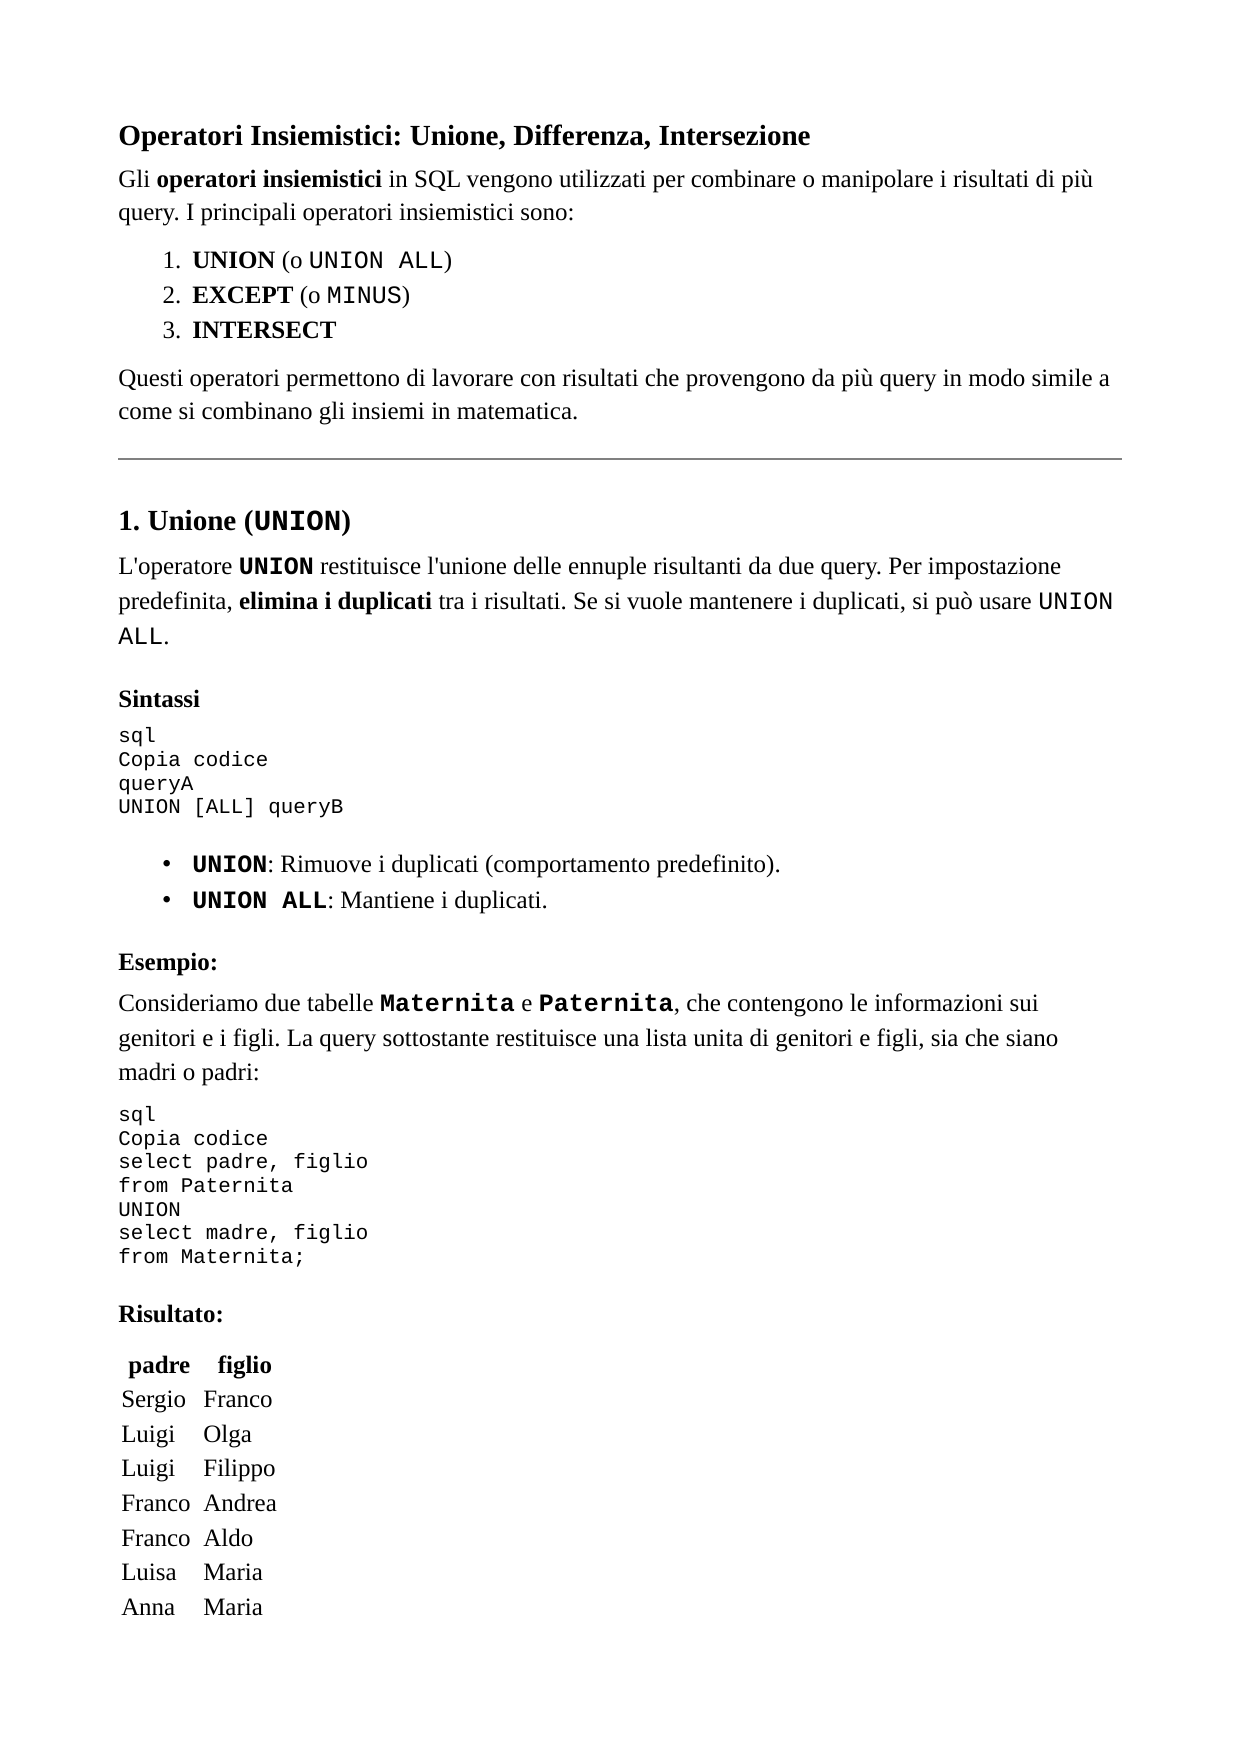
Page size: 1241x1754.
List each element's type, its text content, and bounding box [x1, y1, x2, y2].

table_cell Filippo [200, 1451, 289, 1485]
table_cell Luisa [118, 1554, 200, 1589]
list UNION ALL: Mantiene i duplicati. [162, 885, 1122, 916]
text UNION [118, 1199, 1122, 1222]
text Questi operatori permettono di lavorare con risultati che provengono da più query in modo simile a come si combinano gli insiemi in matematica. [118, 363, 1122, 425]
text from Maternita; [118, 1246, 1122, 1270]
table_cell Olga [200, 1416, 289, 1451]
table_cell Aldo [200, 1520, 289, 1554]
text select madre, figlio [118, 1222, 1122, 1246]
text Copia codice [118, 1128, 1122, 1151]
list EXCEPT (o MINUS) [162, 280, 1122, 311]
text sql [118, 725, 1122, 749]
text sql [118, 1104, 1122, 1128]
table_cell Maria [200, 1554, 289, 1589]
text L'operatore UNION restituisce l'unione delle ennuple risultanti da due query. Per impostazione predefinita, elimina i duplicati tra i risultati. Se si vuole mantenere i duplicati, si può usare UNION ALL. [118, 551, 1122, 652]
text Consideriamo due tabelle Maternita e Paternita, che contengono le informazioni sui genitori e i figli. La query sottostante restituisce una lista unita di genitori e figli, sia che siano madri o padri: [118, 988, 1122, 1085]
text UNION [ALL] queryB [118, 796, 1122, 820]
table_cell Anna [118, 1589, 200, 1623]
table_header padre [118, 1347, 200, 1381]
table_cell Franco [200, 1381, 289, 1416]
list UNION: Rimuove i duplicati (comportamento predefinito). [162, 849, 1122, 880]
table_cell Maria [200, 1589, 289, 1623]
subtitle Esempio: [118, 947, 1122, 976]
subtitle Sintassi [118, 684, 1122, 713]
text from Paternita [118, 1175, 1122, 1199]
table_cell Sergio [118, 1381, 200, 1416]
text Gli operatori insiemistici in SQL vengono utilizzati per combinare o manipolare i risultati di più query. I principali operatori insiemistici sono: [118, 164, 1122, 226]
text queryA [118, 772, 1122, 796]
table_cell Andrea [200, 1485, 289, 1520]
table_cell Franco [118, 1485, 200, 1520]
subtitle Operatori Insiemistici: Unione, Differenza, Intersezione [118, 118, 1122, 152]
text select padre, figlio [118, 1151, 1122, 1175]
table_header figlio [200, 1347, 289, 1381]
table_cell Luigi [118, 1416, 200, 1451]
text Copia codice [118, 749, 1122, 772]
text Risultato: [118, 1299, 1122, 1328]
list UNION (o UNION ALL) [162, 245, 1122, 276]
table_cell Franco [118, 1520, 200, 1554]
list INTERSECT [162, 316, 1122, 344]
subtitle 1. Unione (UNION) [118, 503, 1122, 539]
table_cell Luigi [118, 1451, 200, 1485]
